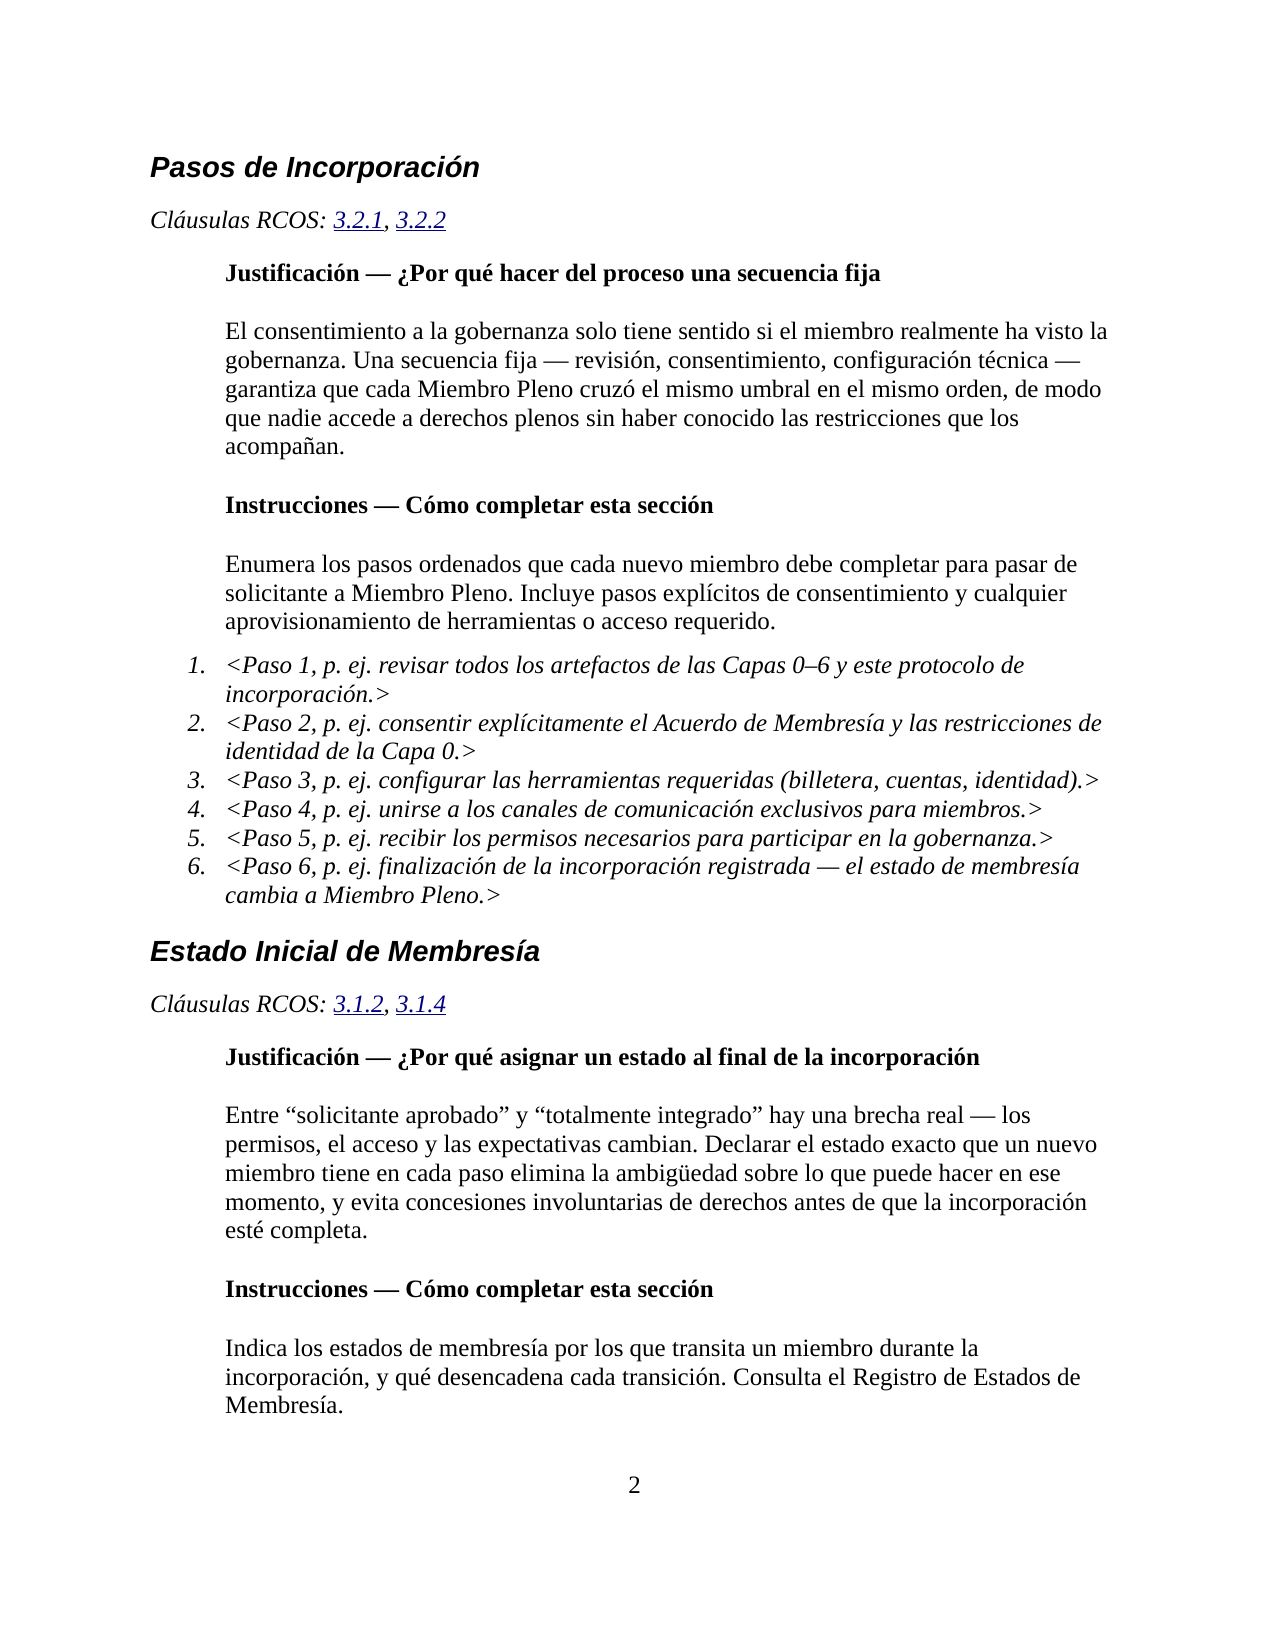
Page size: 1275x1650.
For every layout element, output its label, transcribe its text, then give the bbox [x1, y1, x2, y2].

text Justificación — ¿Por qué asignar un estado al final de la incorporación [225, 1042, 1125, 1070]
text Entre “solicitante aprobado” y “totalmente integrado” hay una brecha real — los permisos, el acceso y las expectativas cambian. Declarar el estado exacto que un nuevo miembro tiene en cada paso elimina la ambigüedad sobre lo que puede hacer en ese momento, y evita concesiones involuntarias de derechos antes de que la incorporación esté completa. [225, 1100, 1125, 1244]
list <Paso 3, p. ej. configurar las herramientas requeridas (billetera, cuentas, identidad).> [187, 765, 1125, 794]
text El consentimiento a la gobernanza solo tiene sentido si el miembro realmente ha visto la gobernanza. Una secuencia fija — revisión, consentimiento, configuración técnica — garantiza que cada Miembro Pleno cruzó el mismo umbral en el mismo orden, de modo que nadie accede a derechos plenos sin haber conocido las restricciones que los acompañan. [225, 316, 1125, 460]
list <Paso 2, p. ej. consentir explícitamente el Acuerdo de Membresía y las restricciones de identidad de la Capa 0.> [187, 708, 1125, 765]
list <Paso 5, p. ej. recibir los permisos necesarios para participar en la gobernanza.> [187, 823, 1125, 851]
text Cláusulas RCOS: 3.1.2, 3.1.4 [150, 989, 1125, 1018]
text Justificación — ¿Por qué hacer del proceso una secuencia fija [225, 258, 1125, 286]
text Cláusulas RCOS: 3.2.1, 3.2.2 [150, 205, 1125, 234]
subtitle Estado Inicial de Membresía [150, 934, 1125, 967]
text Enumera los pasos ordenados que cada nuevo miembro debe completar para pasar de solicitante a Miembro Pleno. Incluye pasos explícitos de consentimiento y cualquier aprovisionamiento de herramientas o acceso requerido. [225, 549, 1125, 635]
list <Paso 4, p. ej. unirse a los canales de comunicación exclusivos para miembros.> [187, 794, 1125, 823]
subtitle Pasos de Incorporación [150, 150, 1125, 183]
list <Paso 6, p. ej. finalización de la incorporación registrada — el estado de membresía cambia a Miembro Pleno.> [187, 851, 1125, 909]
list <Paso 1, p. ej. revisar todos los artefactos de las Capas 0–6 y este protocolo de incorporación.> [187, 650, 1125, 708]
text Indica los estados de membresía por los que transita un miembro durante la incorporación, y qué desencadena cada transición. Consulta el Registro de Estados de Membresía. [225, 1333, 1125, 1419]
text Instrucciones — Cómo completar esta sección [225, 490, 1125, 519]
text Instrucciones — Cómo completar esta sección [225, 1274, 1125, 1303]
